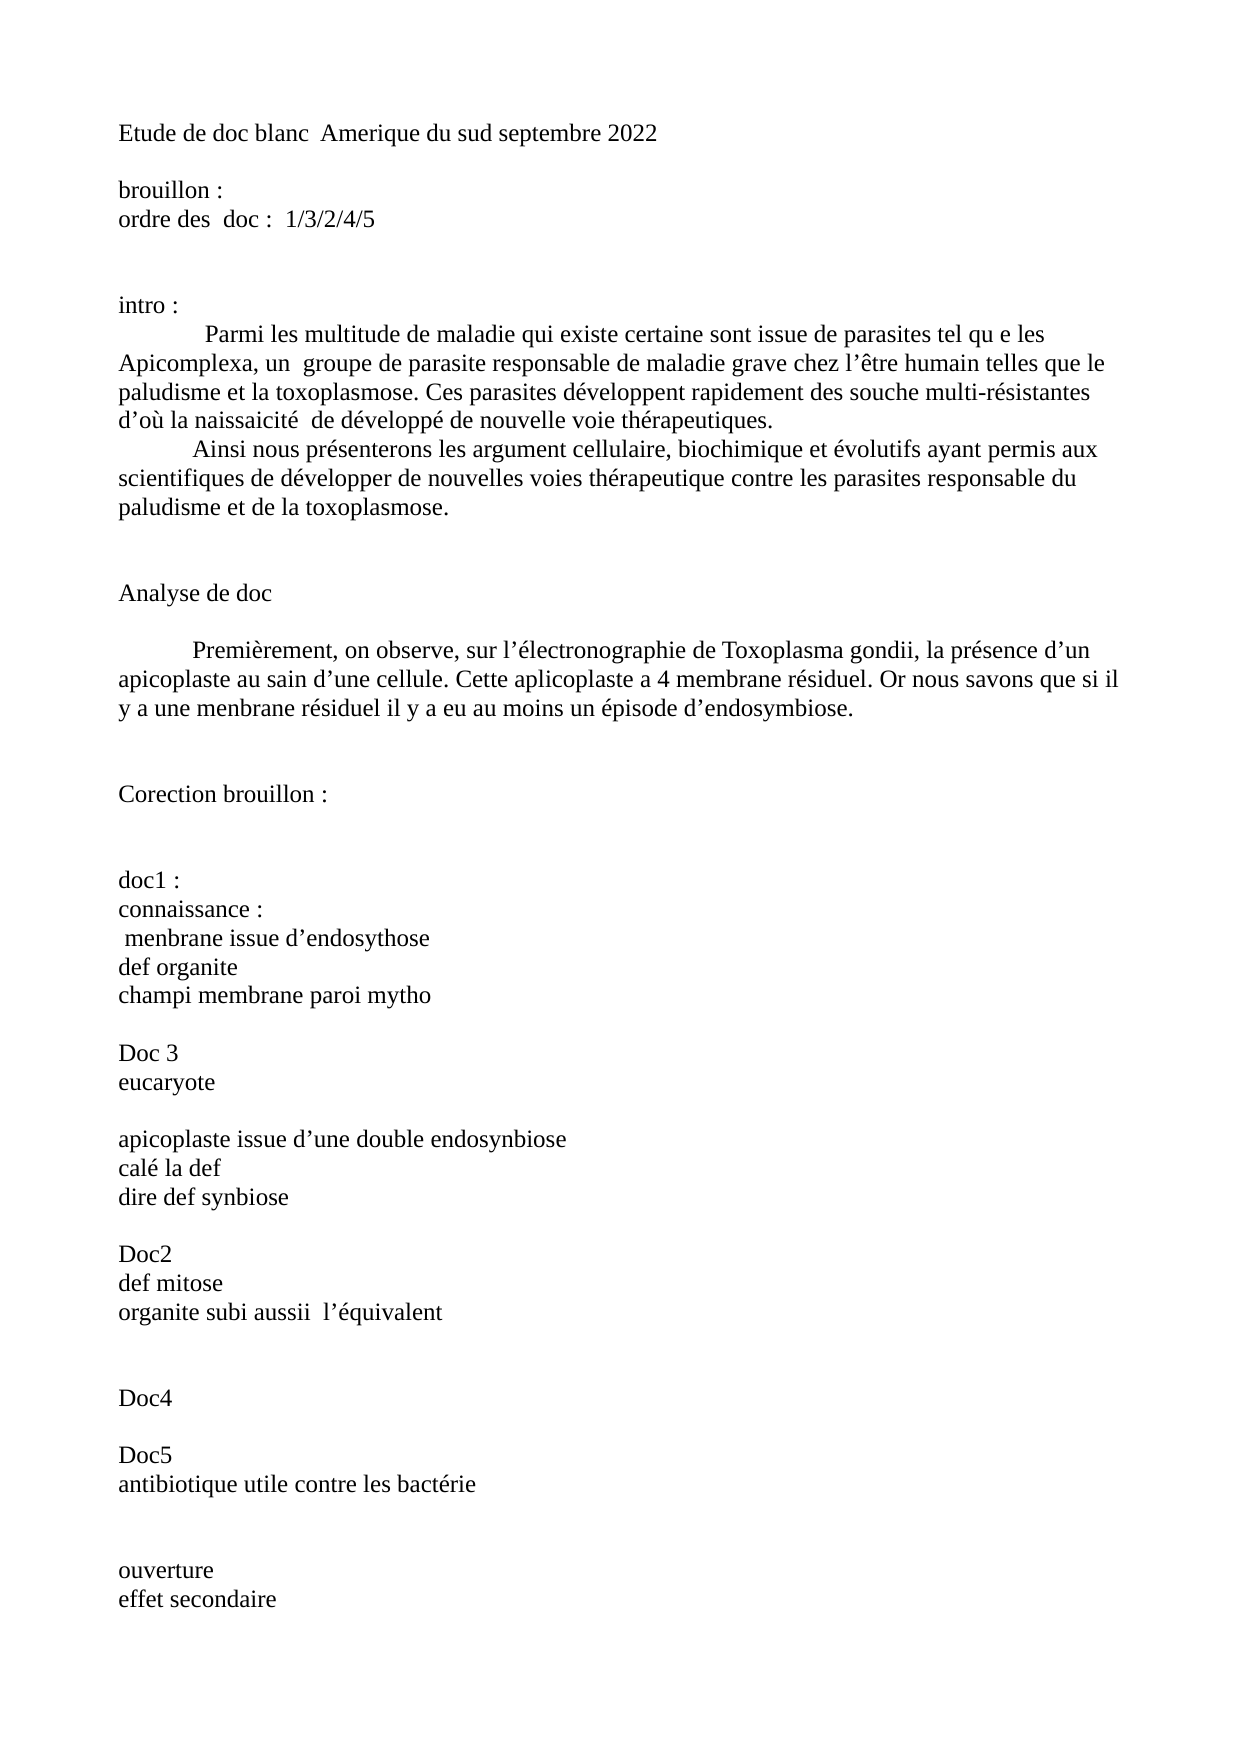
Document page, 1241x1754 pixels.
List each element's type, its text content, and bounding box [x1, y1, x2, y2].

text Etude de doc blanc Amerique du sud septembre 2022 [118, 118, 1122, 147]
text organite subi aussii l’équivalent [118, 1297, 1122, 1326]
text intro : [118, 291, 1122, 319]
text def organite [118, 952, 1122, 981]
text brouillon : [118, 176, 1122, 204]
text ordre des doc : 1/3/2/4/5 [118, 204, 1122, 233]
text Analyse de doc [118, 578, 1122, 607]
text Premièrement, on observe, sur l’électronographie de Toxoplasma gondii, la présence d’un apicoplaste au sain d’une cellule. Cette aplicoplaste a 4 membrane résiduel. Or nous savons que si il y a une menbrane résiduel il y a eu au moins un épisode d’endosymbiose. [118, 636, 1122, 722]
text Corection brouillon : [118, 779, 1122, 808]
text antibiotique utile contre les bactérie [118, 1469, 1122, 1498]
text Doc2 [118, 1239, 1122, 1268]
text connaissance : [118, 894, 1122, 923]
text eucaryote [118, 1067, 1122, 1096]
text apicoplaste issue d’une double endosynbiose [118, 1124, 1122, 1153]
text ouverture [118, 1556, 1122, 1584]
text champi membrane paroi mytho [118, 981, 1122, 1009]
text Parmi les multitude de maladie qui existe certaine sont issue de parasites tel qu e les Apicomplexa, un groupe de parasite responsable de maladie grave chez l’être humain telles que le paludisme et la toxoplasmose. Ces parasites développent rapidement des souche multi-résistantes d’où la naissaicité de développé de nouvelle voie thérapeutiques. [118, 319, 1122, 434]
text Doc4 [118, 1383, 1122, 1412]
text calé la def [118, 1153, 1122, 1182]
text Doc5 [118, 1441, 1122, 1469]
text effet secondaire [118, 1584, 1122, 1613]
text Ainsi nous présenterons les argument cellulaire, biochimique et évolutifs ayant permis aux scientifiques de développer de nouvelles voies thérapeutique contre les parasites responsable du paludisme et de la toxoplasmose. [118, 434, 1122, 521]
text doc1 : [118, 866, 1122, 894]
text def mitose [118, 1268, 1122, 1297]
text menbrane issue d’endosythose [118, 923, 1122, 952]
text Doc 3 [118, 1038, 1122, 1067]
text dire def synbiose [118, 1182, 1122, 1211]
